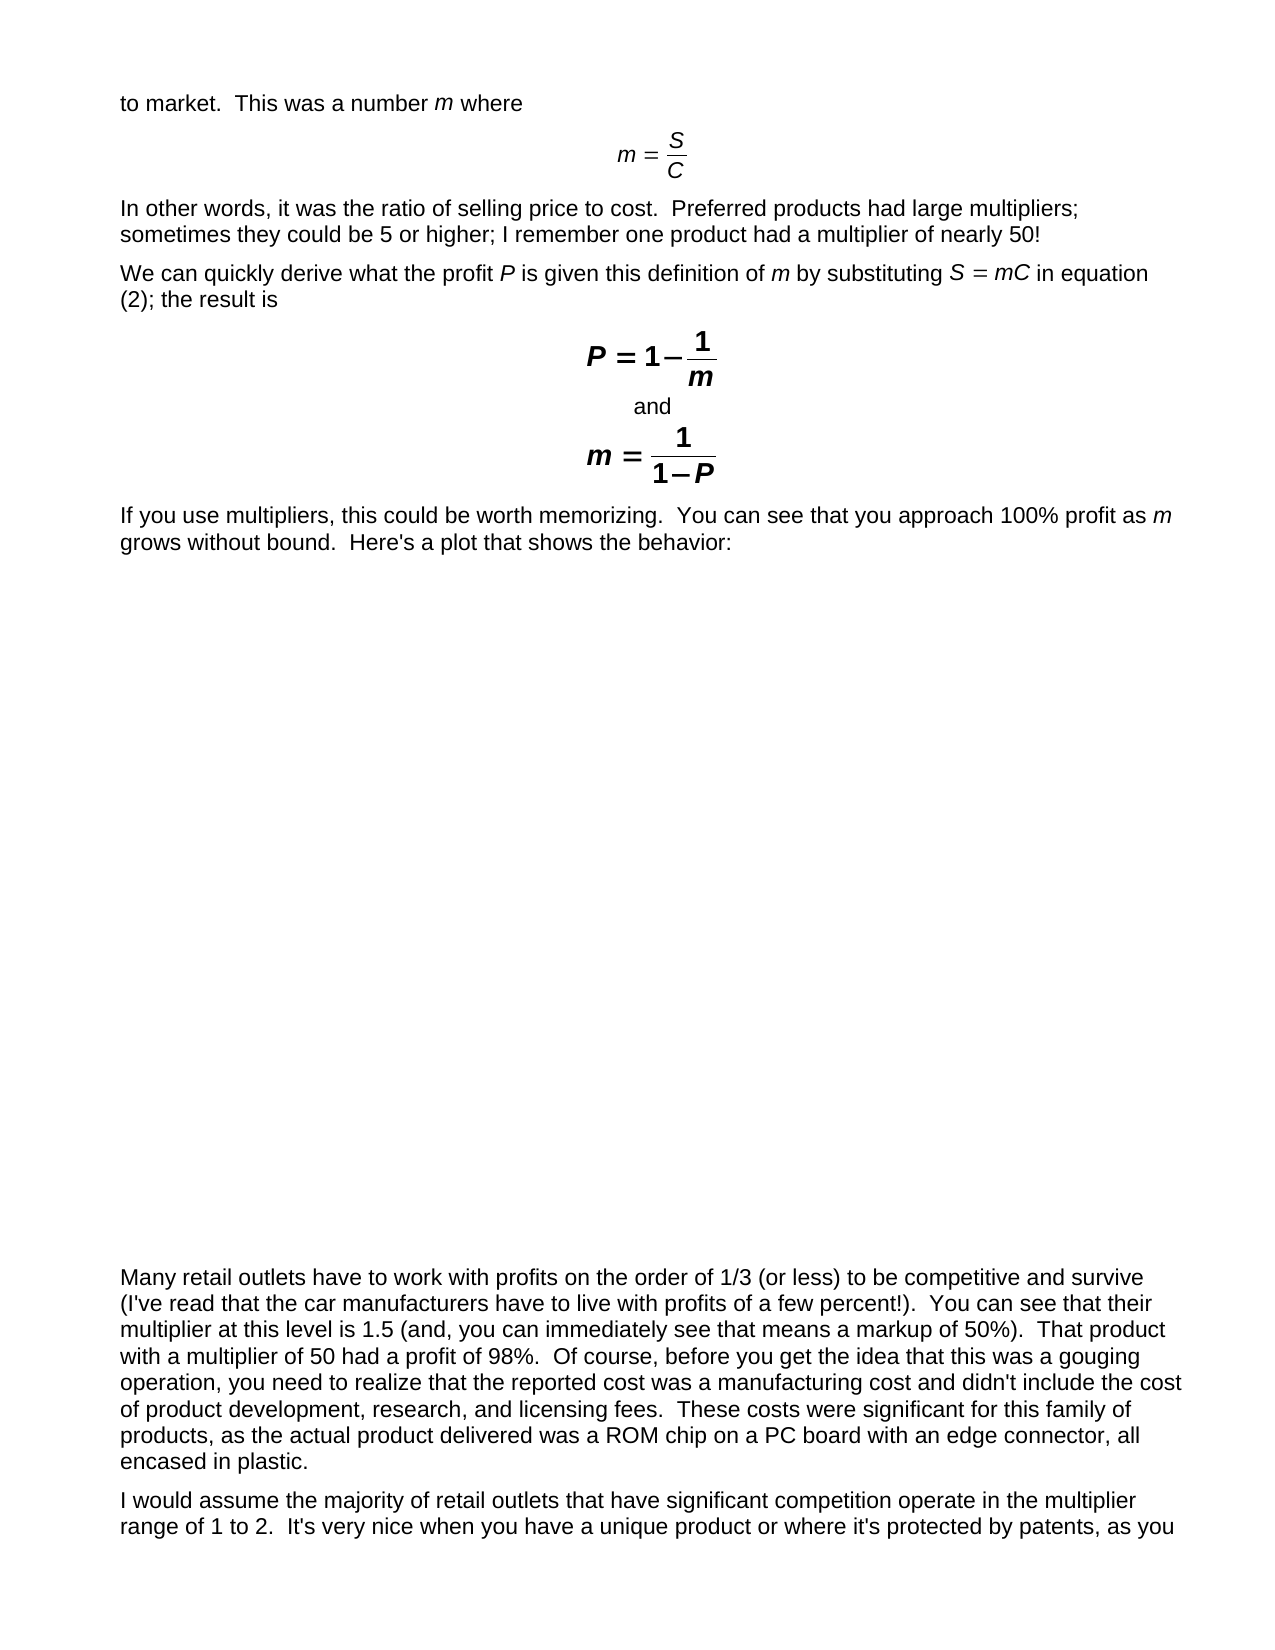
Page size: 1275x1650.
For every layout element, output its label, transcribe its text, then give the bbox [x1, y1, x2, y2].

text If you use multipliers, this could be worth memorizing. You can see that you approach 100% profit as grows without bound. Here's a plot that shows the behavior: [120, 502, 1185, 555]
text to market. This was a number where [120, 90, 1185, 116]
text I would assume the majority of retail outlets that have significant competition operate in the multiplier range of 1 to 2. It's very nice when you have a unique product or where it's protected by patents, as you [120, 1487, 1185, 1539]
text Many retail outlets have to work with profits on the order of 1/3 (or less) to be competitive and survive (I've read that the car manufacturers have to live with profits of a few percent!). You can see that their multiplier at this level is 1.5 (and, you can immediately see that means a markup of 50%). That product with a multiplier of 50 had a profit of 98%. Of course, before you get the idea that this was a gouging operation, you need to realize that the reported cost was a manufacturing cost and didn't include the cost of product development, research, and licensing fees. These costs were significant for this family of products, as the actual product delivered was a ROM chip on a PC board with an edge connector, all encased in plastic. [120, 567, 1185, 1474]
text In other words, it was the ratio of selling price to cost. Preferred products had large multipliers; sometimes they could be 5 or higher; I remember one product had a multiplier of nearly 50! [120, 195, 1185, 248]
text We can quickly derive what the profit P is given this definition of m by substituting in equation (2); the result is [120, 259, 1185, 312]
